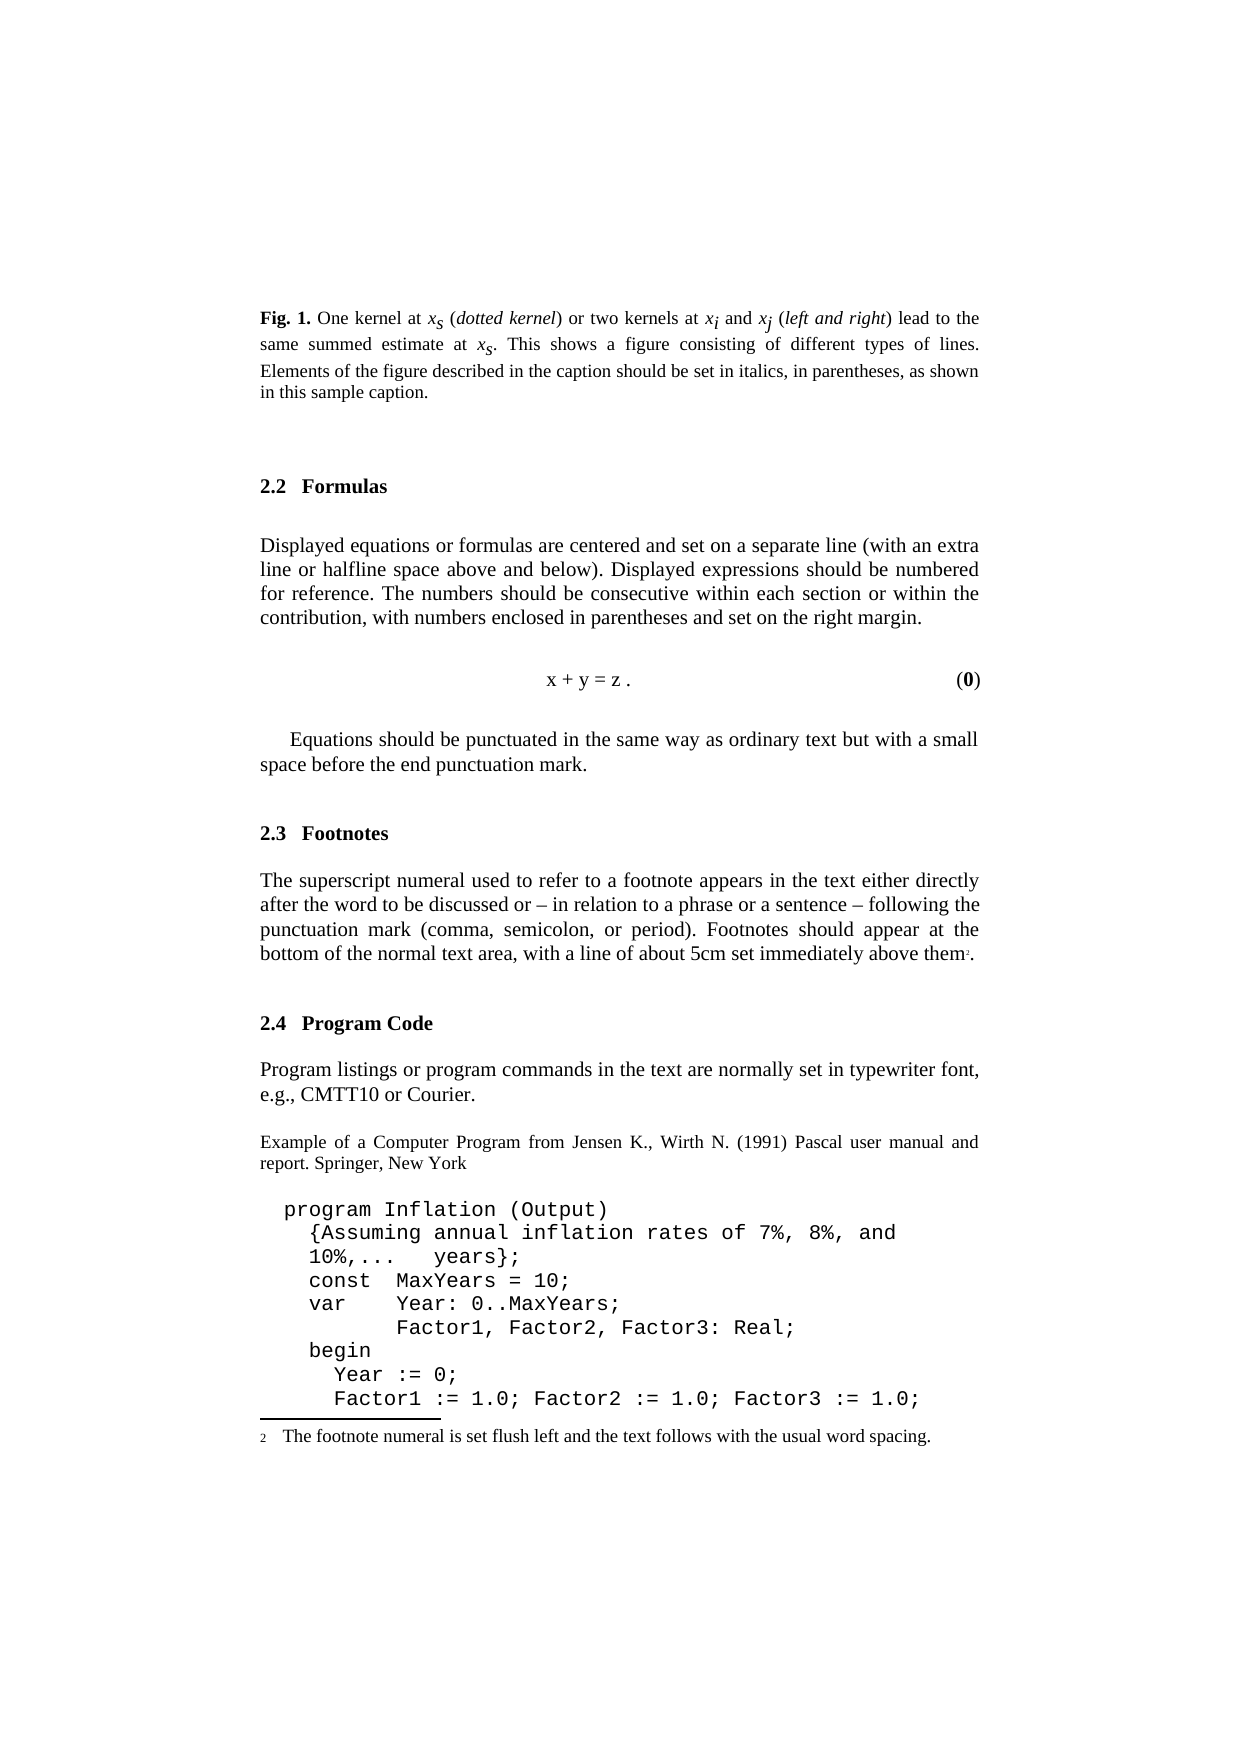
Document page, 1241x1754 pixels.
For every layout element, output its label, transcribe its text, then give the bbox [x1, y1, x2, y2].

text Equations should be punctuated in the same way as ordinary text but with a small space before the end punctuation mark. [260, 727, 980, 776]
text Fig. 1. One kernel at xs (dotted kernel) or two kernels at xi and xj (left and right) lead to the same summed estimate at xs. This shows a figure consisting of different types of lines. Elements of the figure described in the caption should be set in italics, in parentheses, as shown in this sample caption. [260, 307, 980, 403]
text program Inflation (Output) {Assuming annual inflation rates of 7%, 8%, and 10%,... years}; const MaxYears = 10; var Year: 0..MaxYears; Factor1, Factor2, Factor3: Real; begin Year := 0; Factor1 := 1.0; Factor2 := 1.0; Factor3 := 1.0; [283, 1199, 980, 1411]
subtitle 2.3 Footnotes [260, 821, 980, 845]
text The footnote numeral is set flush left and the text follows with the usual word spacing. [260, 1425, 980, 1447]
text The superscript numeral used to refer to a footnote appears in the text either directly after the word to be discussed or – in relation to a phrase or a sentence – following the punctuation mark (comma, semicolon, or period). Footnotes should appear at the bottom of the normal text area, with a line of about 5cm set immediately above them. [260, 868, 980, 964]
subtitle 2.2 Formulas [260, 473, 980, 498]
text Displayed equations or formulas are centered and set on a separate line (with an extra line or halfline space above and below). Displayed expressions should be numbered for reference. The numbers should be consecutive within each section or within the contribution, with numbers enclosed in parentheses and set on the right margin. [260, 533, 980, 629]
table_header x + y = z . [253, 654, 924, 703]
text Program listings or program commands in the text are normally set in typewriter font, e.g., CMTT10 or Courier. [260, 1057, 980, 1106]
subtitle 2.4 Program Code [260, 1010, 980, 1034]
title Example of a Computer Program from Jensen K., Wirth N. (1991) Pascal user manual and report. Springer, New York [260, 1131, 980, 1174]
table_header (0) [924, 654, 988, 703]
